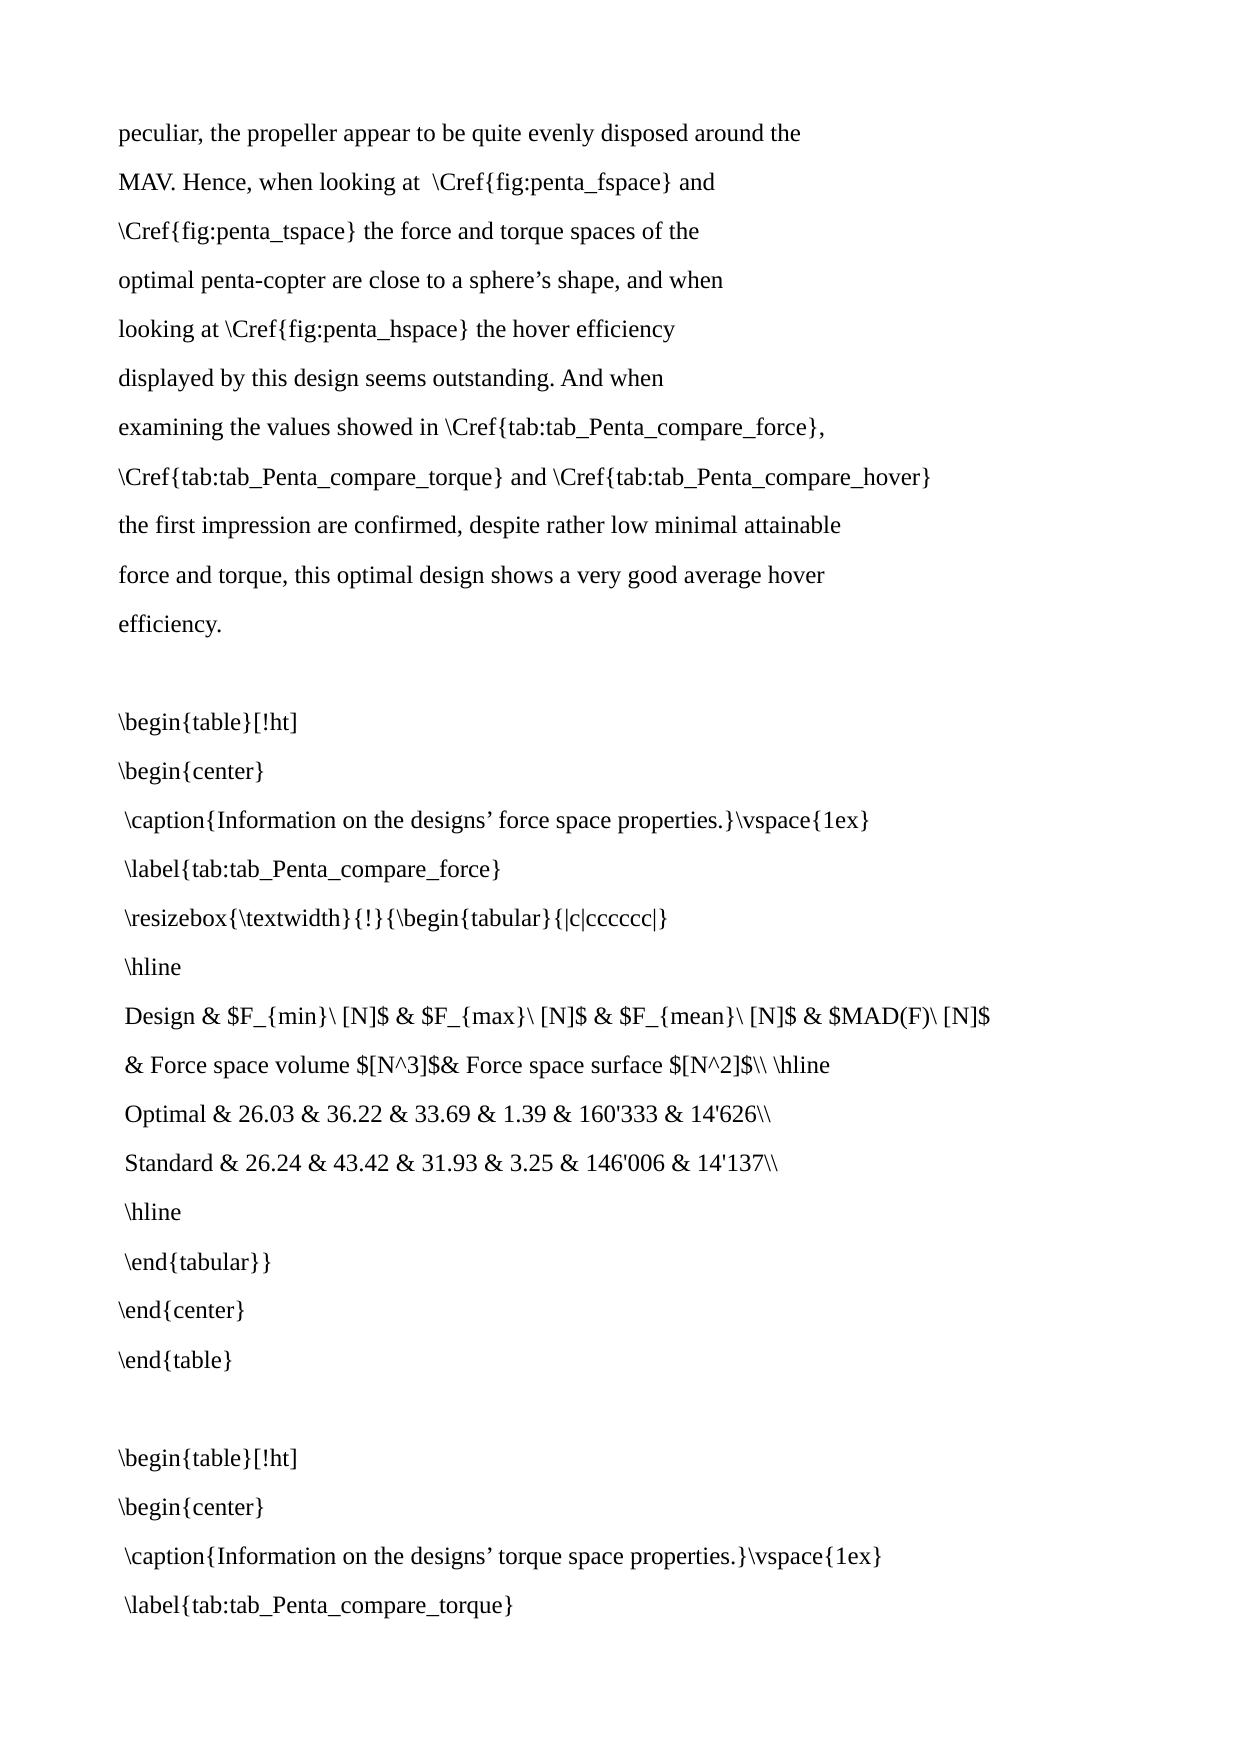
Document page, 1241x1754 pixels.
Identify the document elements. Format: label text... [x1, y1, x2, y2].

text \end{tabular}} [118, 1247, 1122, 1275]
text \hline [118, 952, 1122, 981]
text \caption{Information on the designs’ torque space properties.}\vspace{1ex} [118, 1541, 1122, 1570]
text examining the values showed in \Cref{tab:tab_Penta_compare_force}, [118, 412, 1122, 441]
text \end{center} [118, 1296, 1122, 1324]
text \begin{table}[!ht] [118, 1443, 1122, 1472]
text \caption{Information on the designs’ force space properties.}\vspace{1ex} [118, 805, 1122, 834]
text \begin{table}[!ht] [118, 707, 1122, 736]
text \label{tab:tab_Penta_compare_force} [118, 854, 1122, 883]
text \label{tab:tab_Penta_compare_torque} [118, 1590, 1122, 1619]
text displayed by this design seems outstanding. And when [118, 363, 1122, 392]
text \begin{center} [118, 1492, 1122, 1521]
text \Cref{tab:tab_Penta_compare_torque} and \Cref{tab:tab_Penta_compare_hover} [118, 462, 1122, 490]
text \end{table} [118, 1345, 1122, 1373]
text optimal penta-copter are close to a sphere’s shape, and when [118, 265, 1122, 294]
text \resizebox{\textwidth}{!}{\begin{tabular}{|c|cccccc|} [118, 903, 1122, 932]
text peculiar, the propeller appear to be quite evenly disposed around the [118, 118, 1122, 147]
text \begin{center} [118, 756, 1122, 785]
text MAV. Hence, when looking at \Cref{fig:penta_fspace} and [118, 167, 1122, 196]
text Optimal & 26.03 & 36.22 & 33.69 & 1.39 & 160'333 & 14'626\\ [118, 1099, 1122, 1128]
text & Force space volume $[N^3]$& Force space surface $[N^2]$\\ \hline [118, 1050, 1122, 1079]
text \Cref{fig:penta_tspace} the force and torque spaces of the [118, 216, 1122, 245]
text Design & $F_{min}\ [N]$ & $F_{max}\ [N]$ & $F_{mean}\ [N]$ & $MAD(F)\ [N]$ [118, 1001, 1122, 1030]
text \hline [118, 1197, 1122, 1226]
text looking at \Cref{fig:penta_hspace} the hover efficiency [118, 314, 1122, 343]
text force and torque, this optimal design shows a very good average hover [118, 560, 1122, 588]
text Standard & 26.24 & 43.42 & 31.93 & 3.25 & 146'006 & 14'137\\ [118, 1148, 1122, 1177]
text efficiency. [118, 609, 1122, 637]
text the first impression are confirmed, despite rather low minimal attainable [118, 511, 1122, 539]
